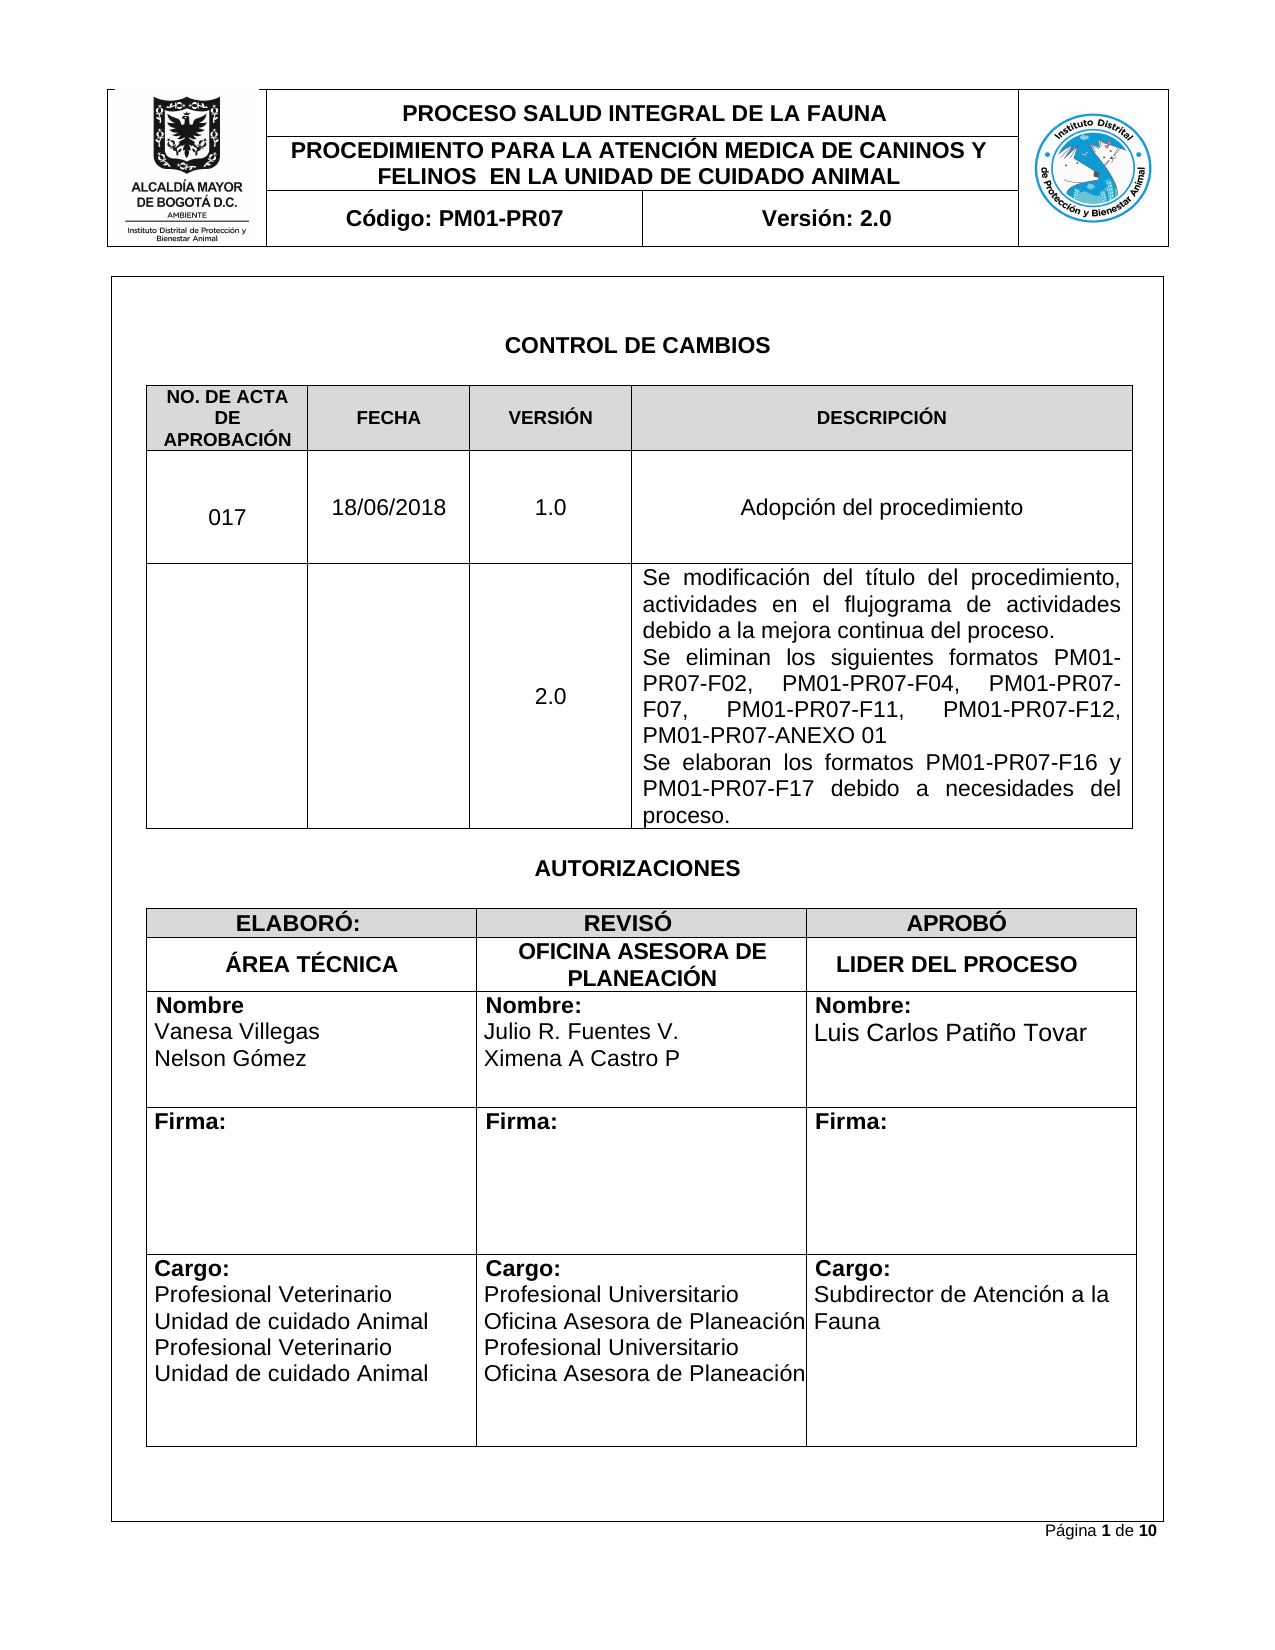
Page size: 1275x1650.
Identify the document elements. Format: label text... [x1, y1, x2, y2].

table_header APROBÓ [807, 909, 1136, 937]
table_cell Firma: [807, 1108, 1136, 1254]
table_cell LIDER DEL PROCESO [807, 938, 1136, 991]
table_cell 2.0 [470, 564, 631, 828]
table_cell Firma: [147, 1108, 476, 1254]
table_cell Cargo: Subdirector de Atención a la Fauna [807, 1255, 1136, 1446]
table_cell Cargo: Profesional Universitario Oficina Asesora de Planeación Profesional Universitario Oficina Asesora de Planeación [477, 1255, 806, 1446]
table_header VERSIÓN [470, 386, 631, 450]
table_cell 017 [147, 451, 307, 563]
table_header ELABORÓ: [147, 909, 476, 937]
table_header REVISÓ [477, 909, 806, 937]
table_header FECHA [308, 386, 469, 450]
table_cell OFICINA ASESORA DE PLANEACIÓN [477, 938, 806, 991]
table_cell Nombre Vanesa Villegas Nelson Gómez [147, 992, 476, 1107]
table_cell Cargo: Profesional Veterinario Unidad de cuidado Animal Profesional Veterinario Unidad de cuidado Animal [147, 1255, 476, 1446]
picture [114, 89, 259, 246]
table_cell ÁREA TÉCNICA [147, 938, 476, 991]
table_cell [308, 564, 469, 828]
table_cell 18/06/2018 [308, 451, 469, 563]
table_cell Nombre: Julio R. Fuentes V. Ximena A Castro P [477, 992, 806, 1107]
table_cell [147, 564, 307, 828]
table_cell Nombre: Luis Carlos Patiño Tovar [807, 992, 1136, 1107]
table_cell Se modificación del título del procedimiento, actividades en el flujograma de actividades debido a la mejora continua del proceso. Se eliminan los siguientes formatos PM01-PR07-F02, PM01-PR07-F04, PM01-PR07-F07, PM01-PR07-F11, PM01-PR07-F12, PM01-PR07-ANEXO 01 Se elaboran los formatos PM01-PR07-F16 y PM01-PR07-F17 debido a necesidades del proceso. [632, 564, 1132, 828]
table_header DESCRIPCIÓN [632, 386, 1132, 450]
table_header CONTROL DE CAMBIOS AUTORIZACIONES [112, 277, 1163, 1521]
table_cell 1.0 [470, 451, 631, 563]
picture [1032, 111, 1154, 225]
table_cell Firma: [477, 1108, 806, 1254]
table_cell Adopción del procedimiento [632, 451, 1132, 563]
table_header NO. DE ACTA DE APROBACIÓN [147, 386, 307, 450]
